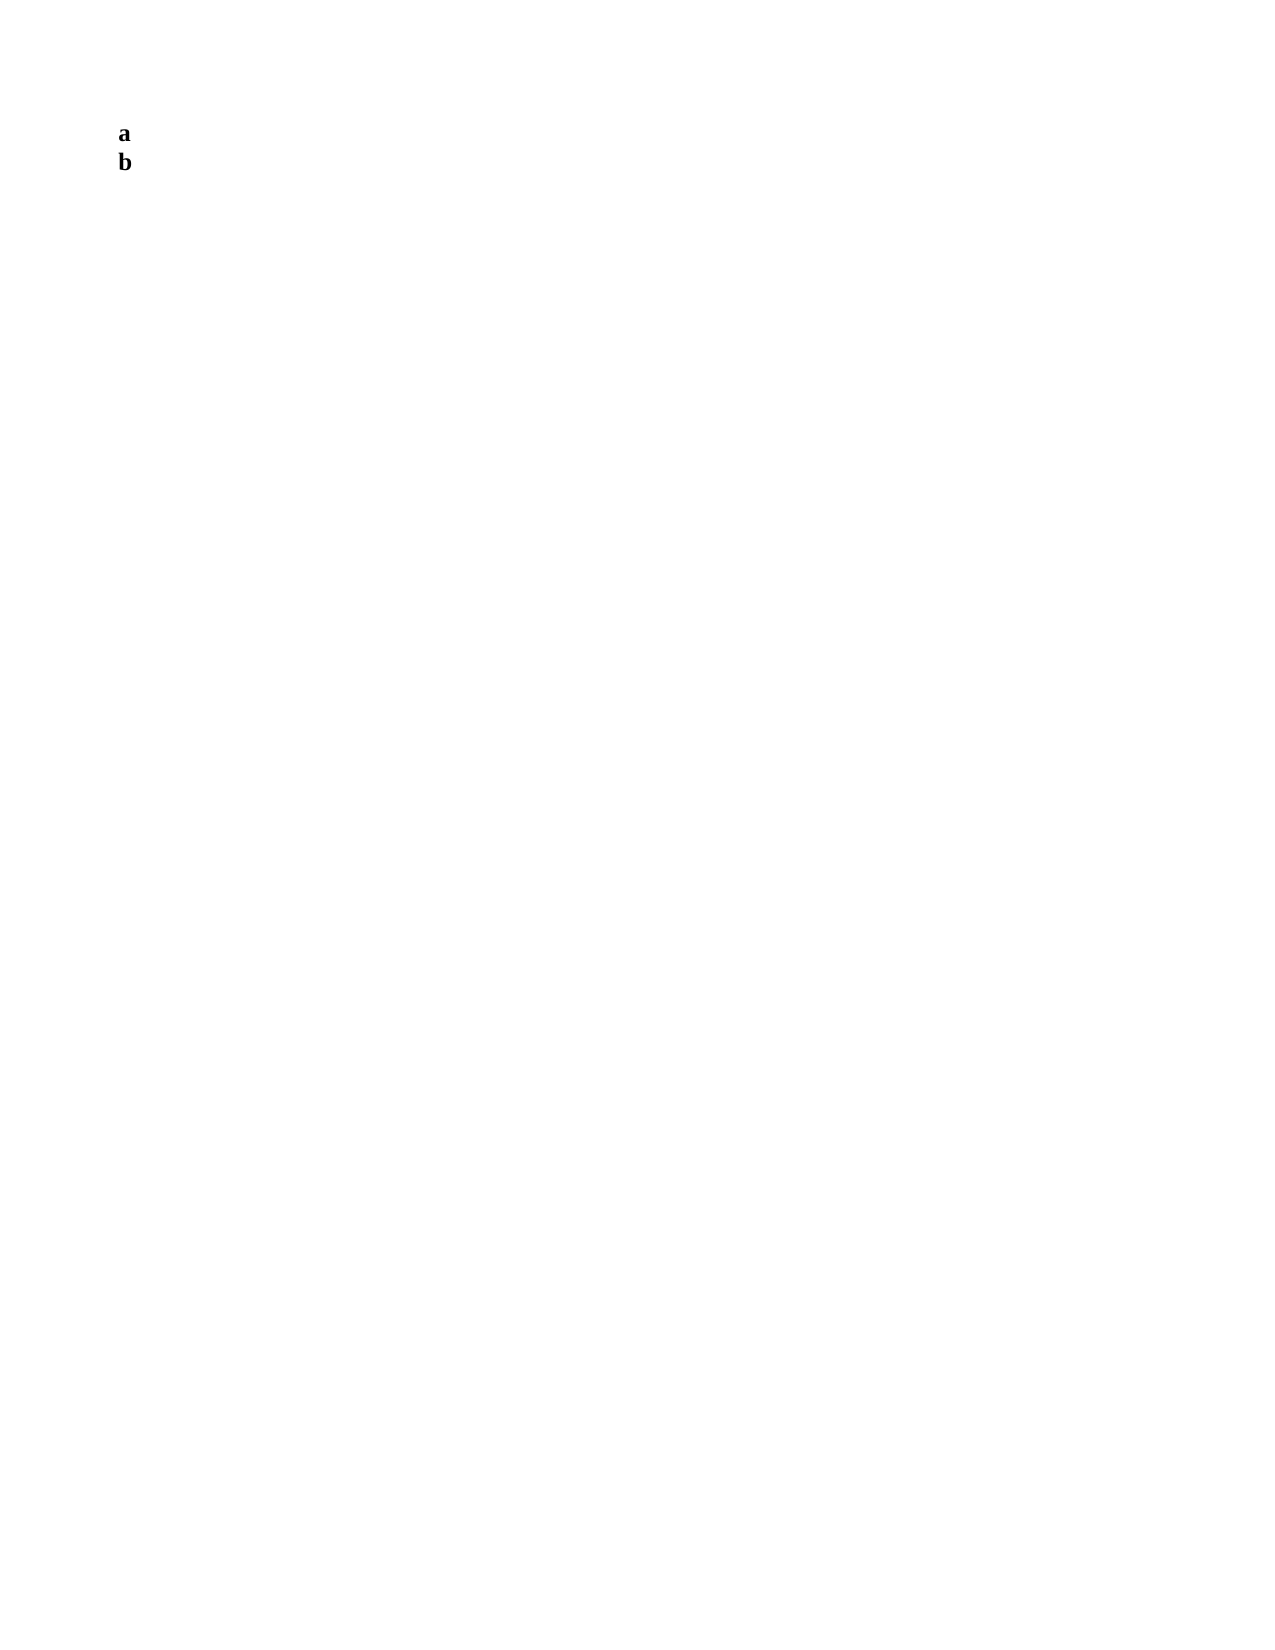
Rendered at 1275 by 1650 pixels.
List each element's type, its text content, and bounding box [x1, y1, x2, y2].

text a [118, 118, 1157, 147]
text b [118, 147, 1157, 176]
